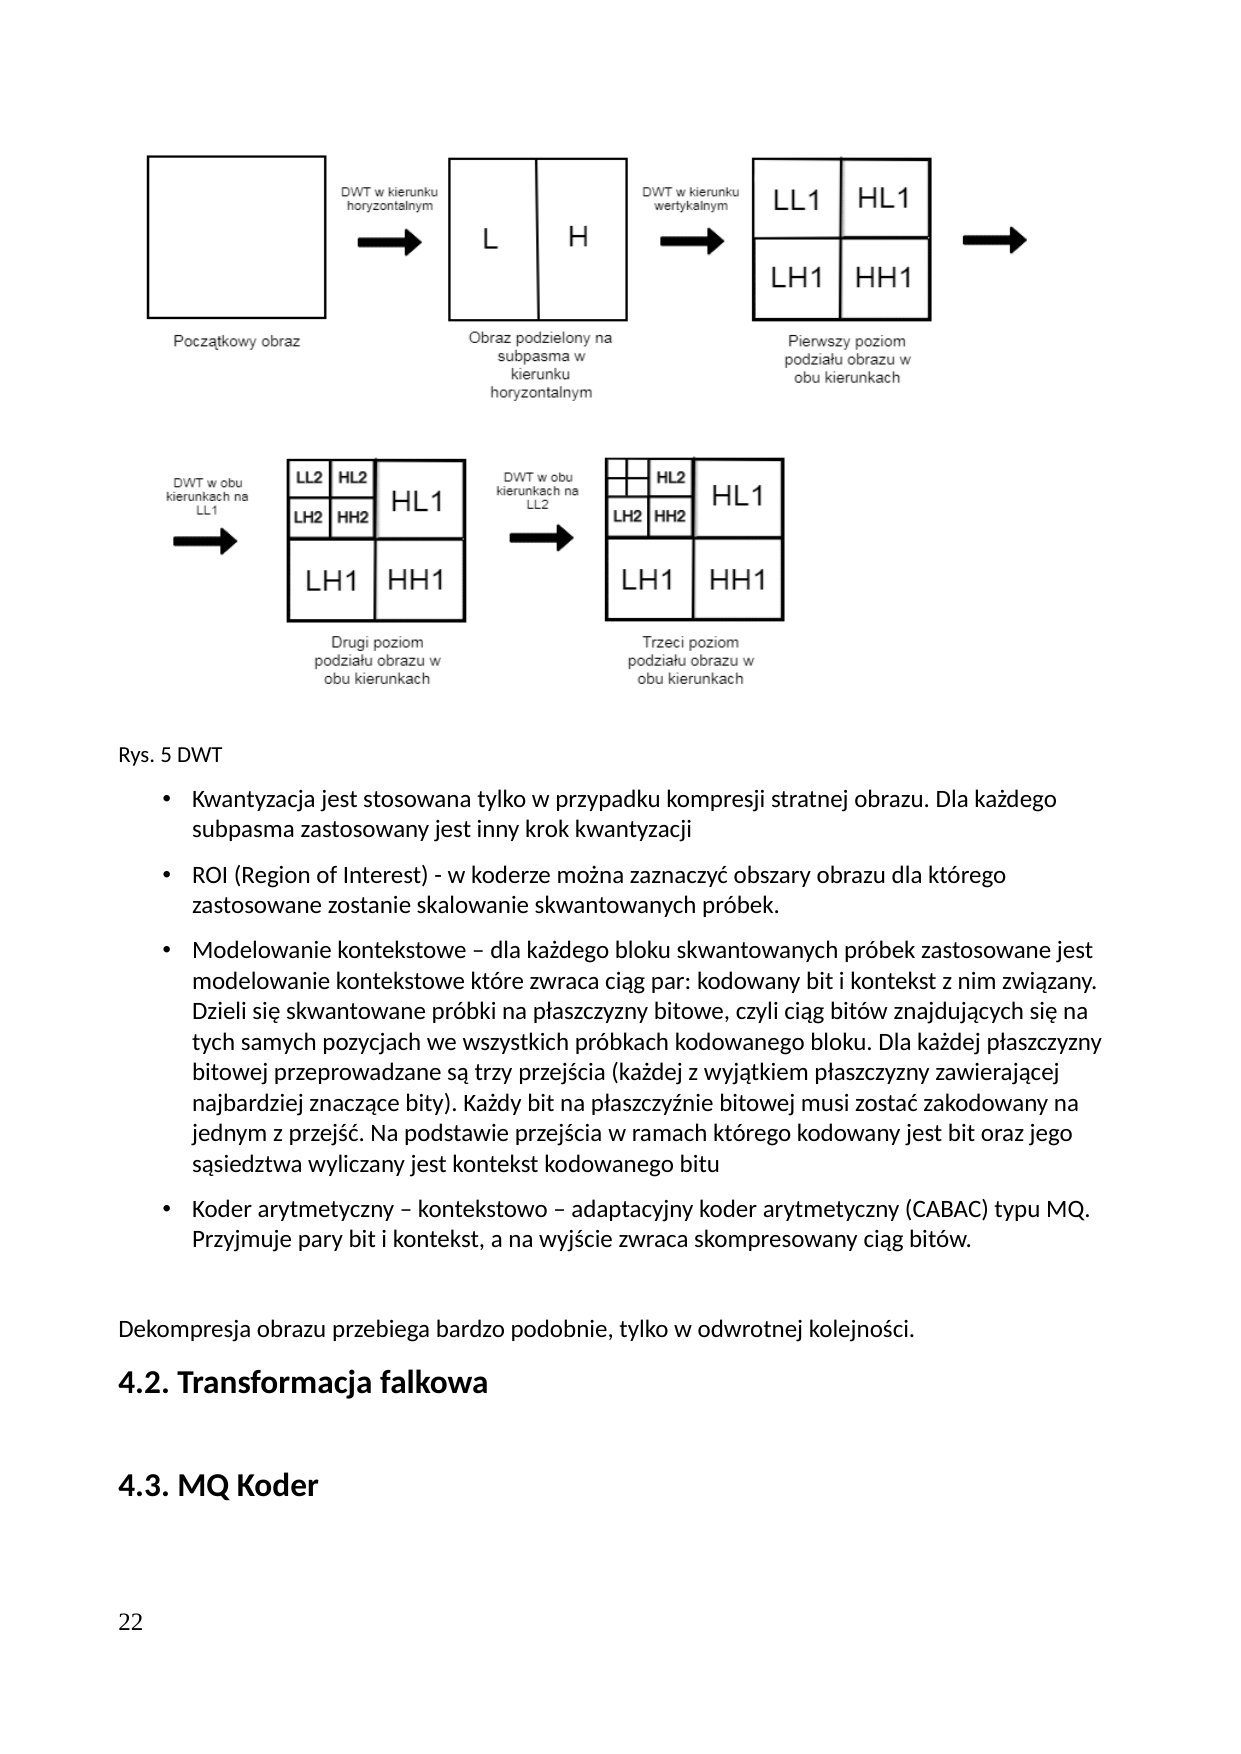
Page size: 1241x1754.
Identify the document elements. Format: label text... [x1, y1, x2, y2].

list Kwantyzacja jest stosowana tylko w przypadku kompresji stratnej obrazu. Dla każdego subpasma zastosowany jest inny krok kwantyzacji [162, 783, 1122, 844]
picture [118, 118, 1045, 726]
list ROI (Region of Interest) - w koderze można zaznaczyć obszary obrazu dla którego zastosowane zostanie skalowanie skwantowanych próbek. [162, 859, 1122, 920]
list Modelowanie kontekstowe – dla każdego bloku skwantowanych próbek zastosowane jest modelowanie kontekstowe które zwraca ciąg par: kodowany bit i kontekst z nim związany. Dzieli się skwantowane próbki na płaszczyzny bitowe, czyli ciąg bitów znajdujących się na tych samych pozycjach we wszystkich próbkach kodowanego bloku. Dla każdej płaszczyzny bitowej przeprowadzane są trzy przejścia (każdej z wyjątkiem płaszczyzny zawierającej najbardziej znaczące bity). Każdy bit na płaszczyźnie bitowej musi zostać zakodowany na jednym z przejść. Na podstawie przejścia w ramach którego kodowany jest bit oraz jego sąsiedztwa wyliczany jest kontekst kodowanego bitu [162, 934, 1122, 1178]
text 4.3. MQ Koder [118, 1461, 1122, 1504]
text Rys. 5 DWT [118, 741, 1122, 768]
list Koder arytmetyczny – kontekstowo – adaptacyjny koder arytmetyczny (CABAC) typu MQ. Przyjmuje pary bit i kontekst, a na wyjście zwraca skompresowany ciąg bitów. [162, 1193, 1122, 1254]
text Dekompresja obrazu przebiega bardzo podobnie, tylko w odwrotnej kolejności. [118, 1313, 1122, 1343]
text 4.2. Transformacja falkowa [118, 1358, 1122, 1402]
